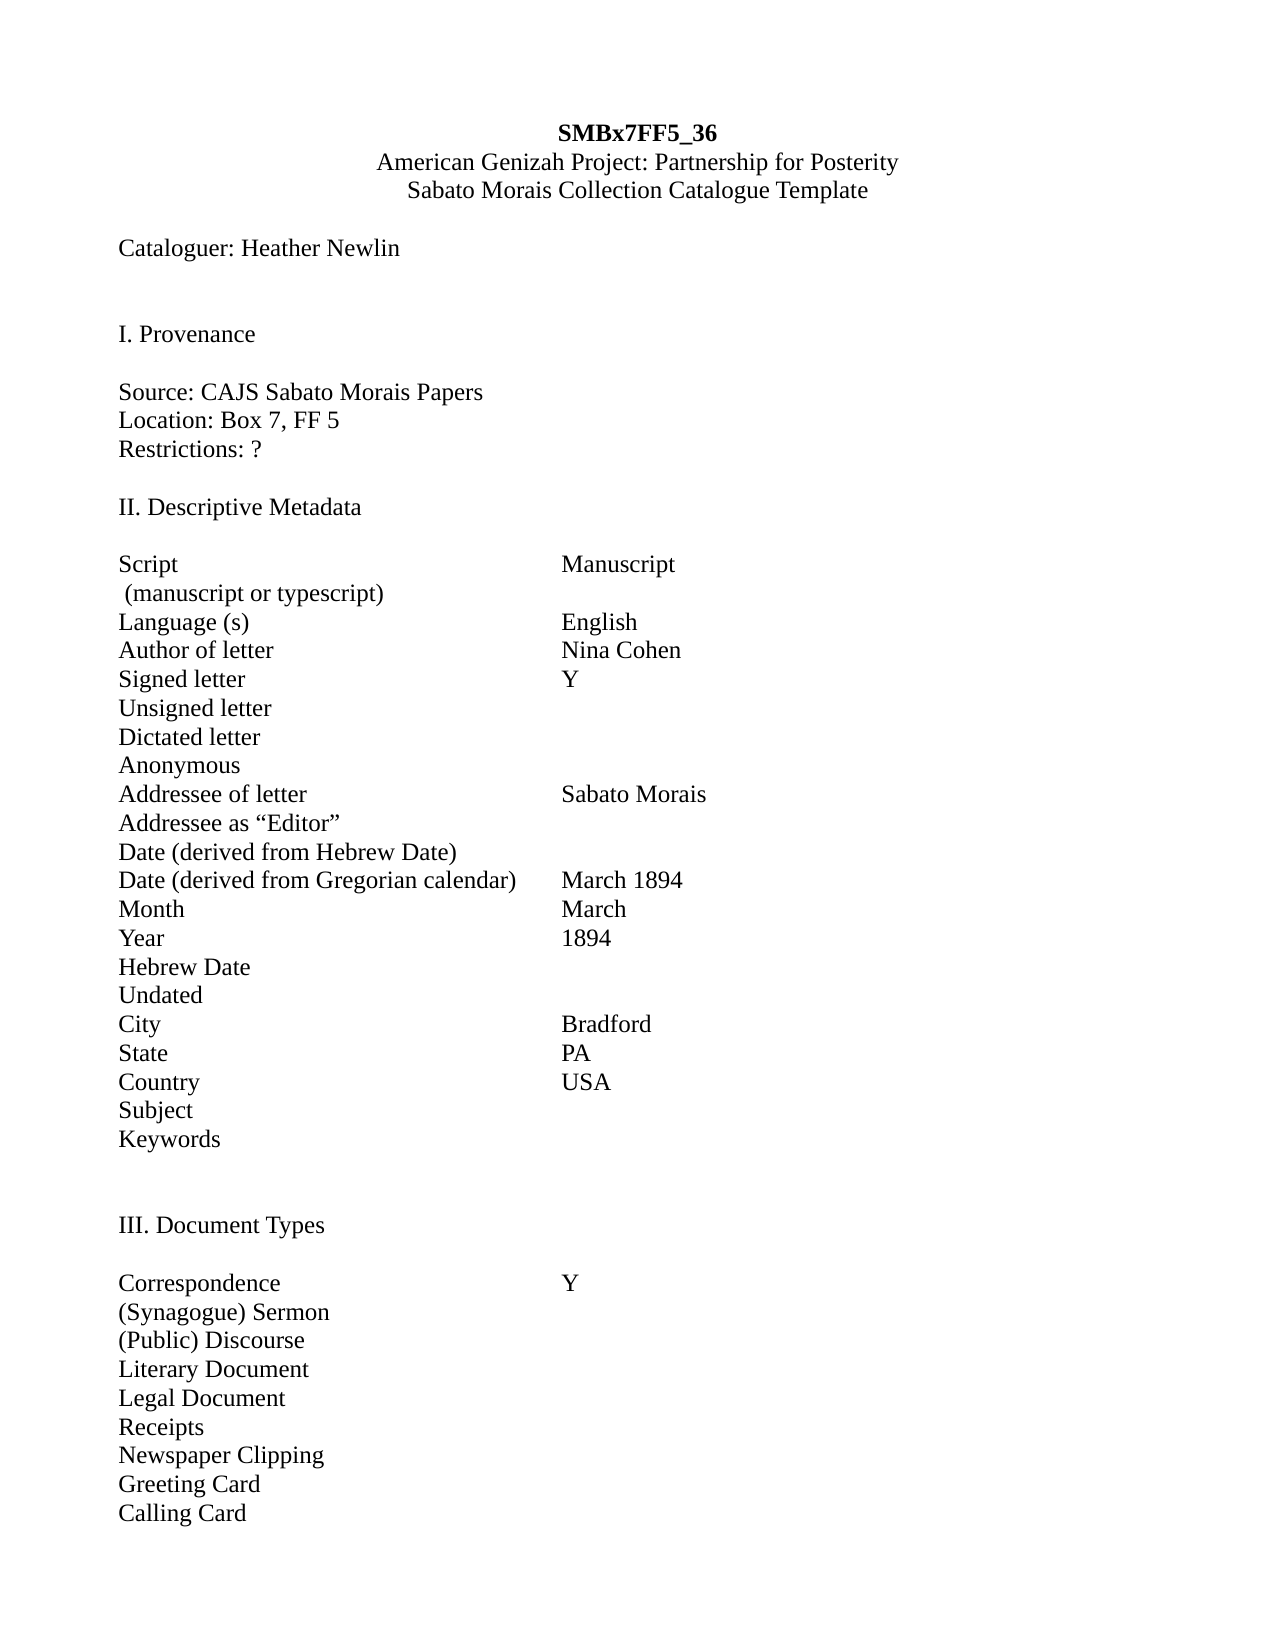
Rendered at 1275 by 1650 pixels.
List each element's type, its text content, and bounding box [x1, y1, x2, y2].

text Language (s) English [118, 607, 1157, 636]
text Literary Document [118, 1354, 1157, 1383]
text Correspondence Y [118, 1268, 1157, 1297]
text (Public) Discourse [118, 1326, 1157, 1354]
text Subject [118, 1096, 1157, 1124]
text Keywords [118, 1124, 1157, 1153]
text Source: CAJS Sabato Morais Papers [118, 377, 1157, 406]
text Sabato Morais Collection Catalogue Template [118, 176, 1157, 204]
text Author of letter Nina Cohen [118, 636, 1157, 664]
text Signed letter Y [118, 664, 1157, 693]
text American Genizah Project: Partnership for Posterity [118, 147, 1157, 176]
text Anonymous [118, 751, 1157, 779]
text Legal Document [118, 1383, 1157, 1412]
text Script Manuscript [118, 549, 1157, 578]
text (Synagogue) Sermon [118, 1297, 1157, 1326]
text III. Document Types [118, 1211, 1157, 1239]
text Receipts [118, 1412, 1157, 1441]
text Cataloguer: Heather Newlin [118, 233, 1157, 262]
text Country USA [118, 1067, 1157, 1096]
text Location: Box 7, FF 5 [118, 406, 1157, 434]
text Date (derived from Gregorian calendar) March 1894 [118, 866, 1157, 894]
text Date (derived from Hebrew Date) [118, 837, 1157, 866]
text II. Descriptive Metadata [118, 492, 1157, 521]
text State PA [118, 1038, 1157, 1067]
text Addressee of letter Sabato Morais [118, 779, 1157, 808]
text I. Provenance [118, 319, 1157, 348]
text Calling Card [118, 1498, 1157, 1527]
text Newspaper Clipping [118, 1441, 1157, 1469]
text Addressee as “Editor” [118, 808, 1157, 837]
text Undated [118, 981, 1157, 1009]
text City Bradford [118, 1009, 1157, 1038]
text Restrictions: ? [118, 434, 1157, 463]
text Year 1894 [118, 923, 1157, 952]
text Greeting Card [118, 1469, 1157, 1498]
text Hebrew Date [118, 952, 1157, 981]
text Unsigned letter [118, 693, 1157, 722]
text SMBx7FF5_36 [118, 118, 1157, 147]
text Dictated letter [118, 722, 1157, 751]
text (manuscript or typescript) [118, 578, 1157, 607]
text Month March [118, 894, 1157, 923]
